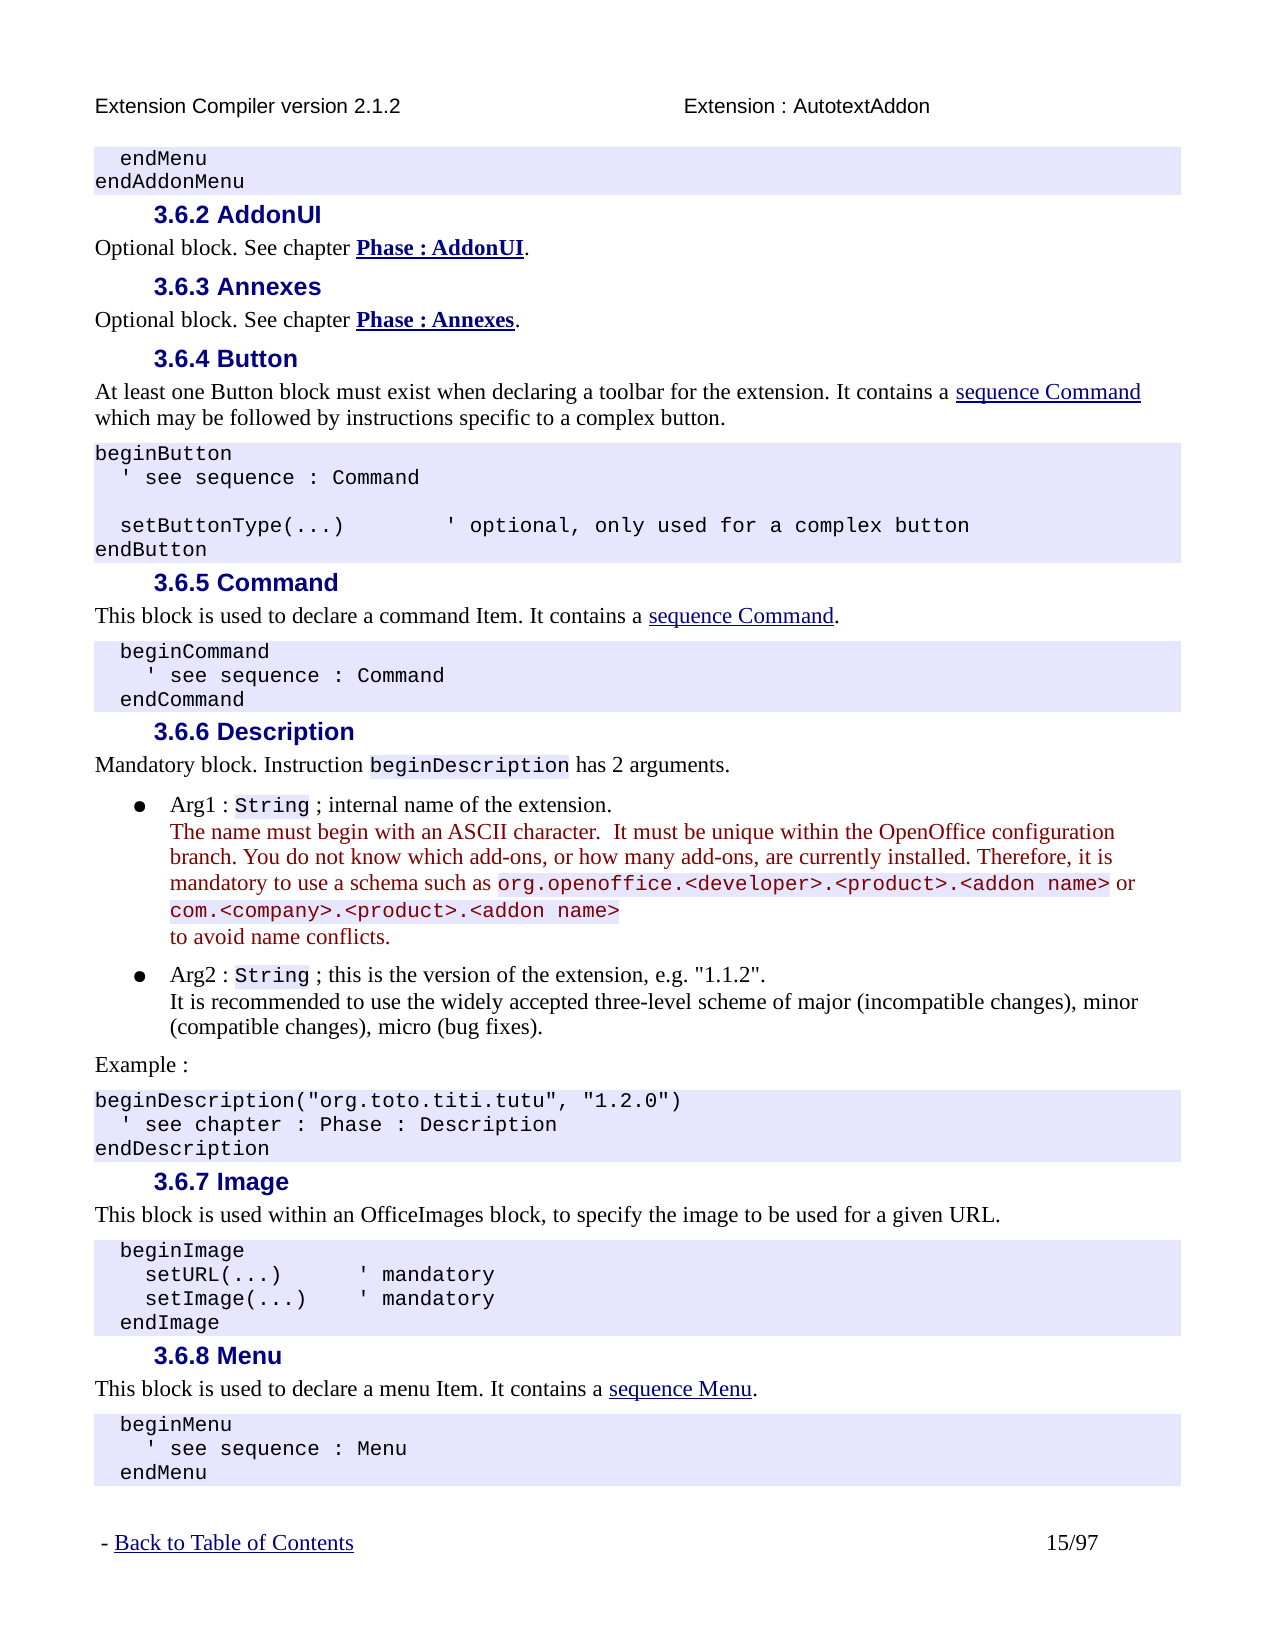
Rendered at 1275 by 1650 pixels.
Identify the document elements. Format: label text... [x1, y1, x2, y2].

text Optional block. See chapter Phase : AddonUI. [94, 235, 1181, 261]
subtitle Description [153, 718, 1181, 746]
text ' see sequence : Command [94, 467, 1181, 491]
text beginDescription("org.toto.titi.tutu", "1.2.0") [94, 1090, 1181, 1114]
text ' see sequence : Menu [94, 1438, 1181, 1462]
subtitle AddonUI [153, 201, 1181, 229]
subtitle Image [153, 1168, 1181, 1196]
text Example : [94, 1052, 1181, 1078]
list Arg2 : String ; this is the version of the extension, e.g. "1.1.2". It is recommended to use the widely accepted three-level scheme of major (incompatible changes), minor (compatible changes), micro (bug fixes). [132, 962, 1181, 1040]
text beginButton [94, 443, 1181, 467]
text beginCommand [94, 641, 1181, 664]
text endAddonMenu [94, 171, 1181, 195]
text endButton [94, 539, 1181, 563]
text endMenu [94, 147, 1181, 171]
text endCommand [94, 688, 1181, 712]
text This block is used to declare a menu Item. It contains a sequence Menu. [94, 1376, 1181, 1401]
text beginMenu [94, 1414, 1181, 1438]
subtitle Command [153, 568, 1181, 597]
text setButtonType(...) ' optional, only used for a complex button [94, 515, 1181, 539]
text Mandatory block. Instruction beginDescription has 2 arguments. [94, 752, 1181, 779]
text Optional block. See chapter Phase : Annexes. [94, 307, 1181, 333]
subtitle Annexes [153, 273, 1181, 301]
subtitle Button [153, 345, 1181, 373]
text endMenu [94, 1462, 1181, 1486]
text endImage [94, 1312, 1181, 1336]
text beginImage [94, 1240, 1181, 1264]
text This block is used to declare a command Item. It contains a sequence Command. [94, 602, 1181, 628]
subtitle Menu [153, 1342, 1181, 1370]
text setImage(...) ' mandatory [94, 1288, 1181, 1312]
text setURL(...) ' mandatory [94, 1264, 1181, 1288]
text ' see sequence : Command [94, 664, 1181, 688]
text endDescription [94, 1138, 1181, 1162]
text This block is used within an OfficeImages block, to specify the image to be used for a given URL. [94, 1202, 1181, 1228]
text ' see chapter : Phase : Description [94, 1114, 1181, 1138]
text At least one Button block must exist when declaring a toolbar for the extension. It contains a sequence Command which may be followed by instructions specific to a complex button. [94, 379, 1181, 430]
list Arg1 : String ; internal name of the extension. The name must begin with an ASCII character. It must be unique within the OpenOffice configuration branch. You do not know which add-ons, or how many add-ons, are currently installed. Therefore, it is mandatory to use a schema such as org.openoffice.<developer>.<product>.<addon name> or com.<company>.<product>.<addon name> to avoid name conflicts. [132, 792, 1181, 949]
